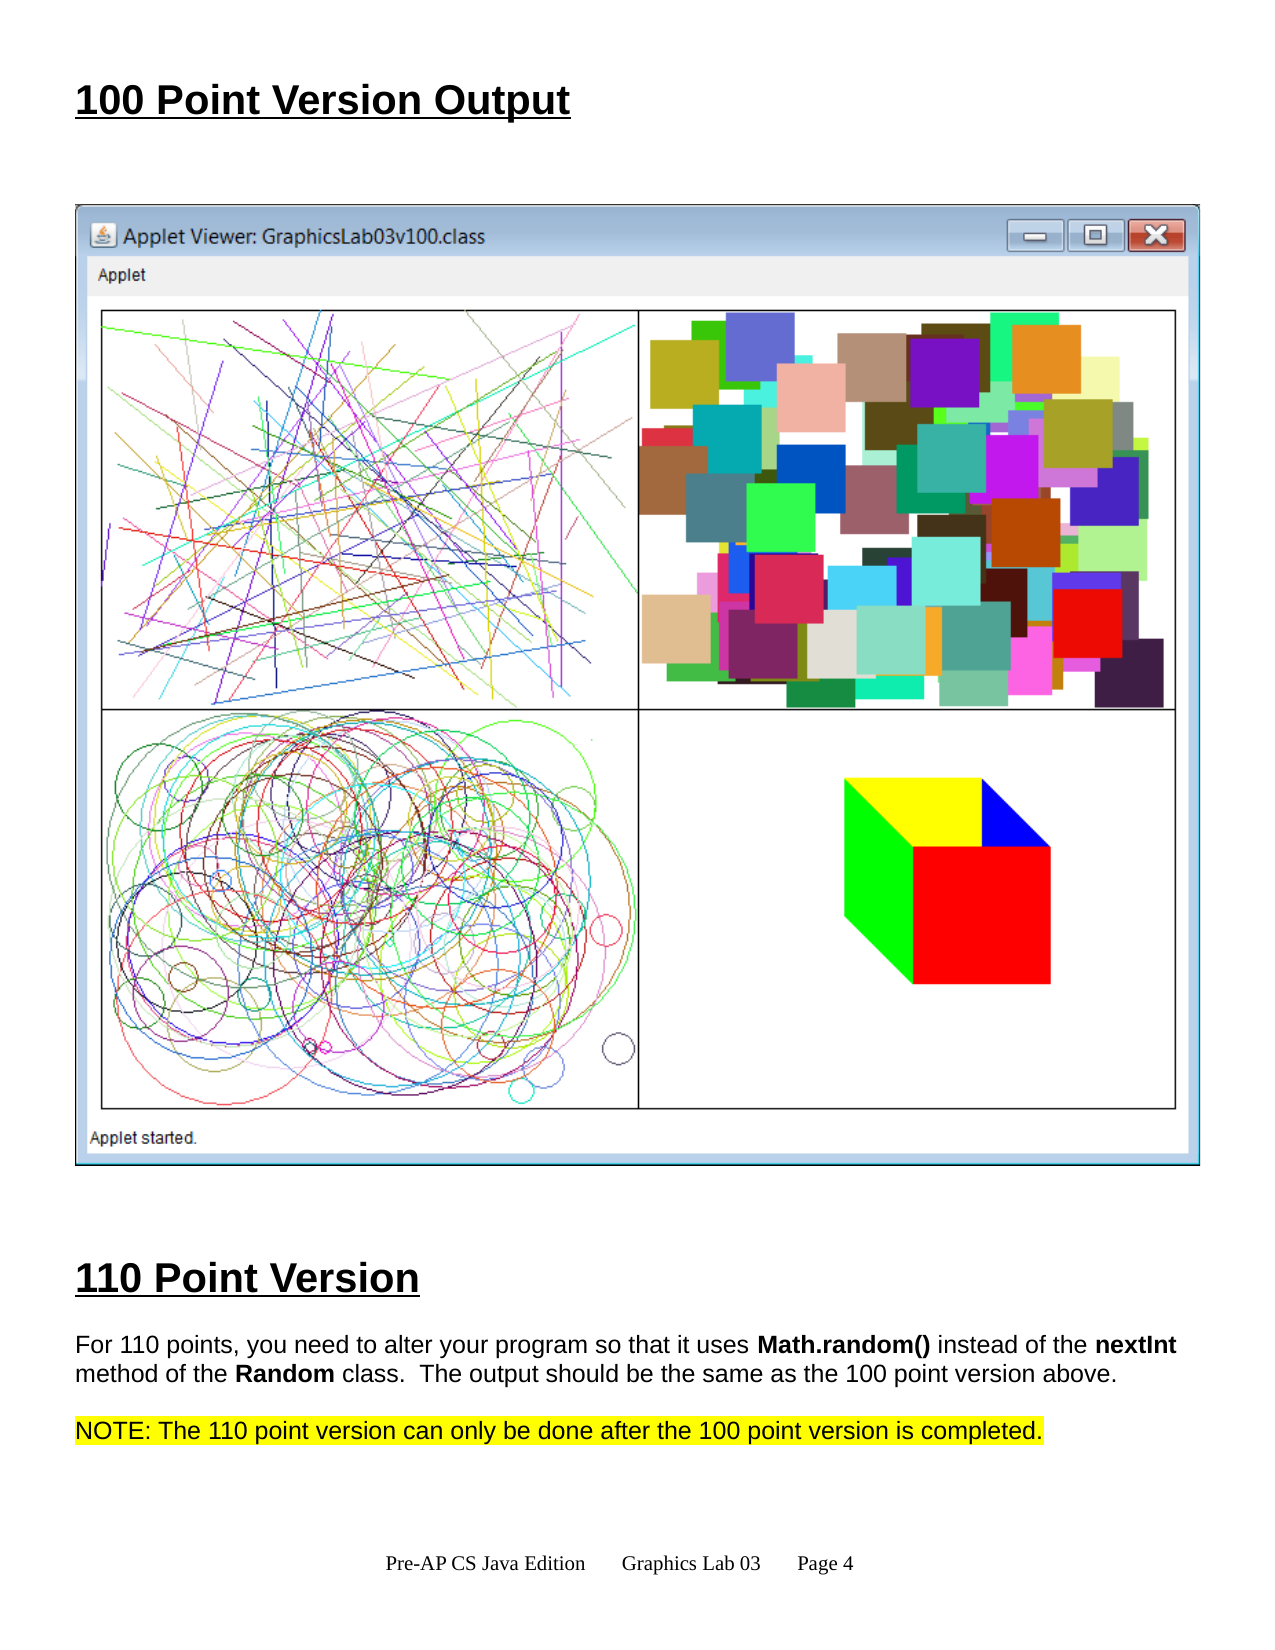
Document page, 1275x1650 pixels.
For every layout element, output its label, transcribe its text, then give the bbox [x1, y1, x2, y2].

text For 110 points, you need to alter your program so that it uses Math.random() instead of the nextInt method of the Random class. The output should be the same as the 100 point version above. [75, 1330, 1200, 1387]
text 100 Point Version Output [75, 75, 1200, 123]
picture [75, 204, 1200, 1166]
text NOTE: The 110 point version can only be done after the 100 point version is completed. [75, 1416, 1200, 1445]
text 110 Point Version [75, 1253, 1200, 1301]
